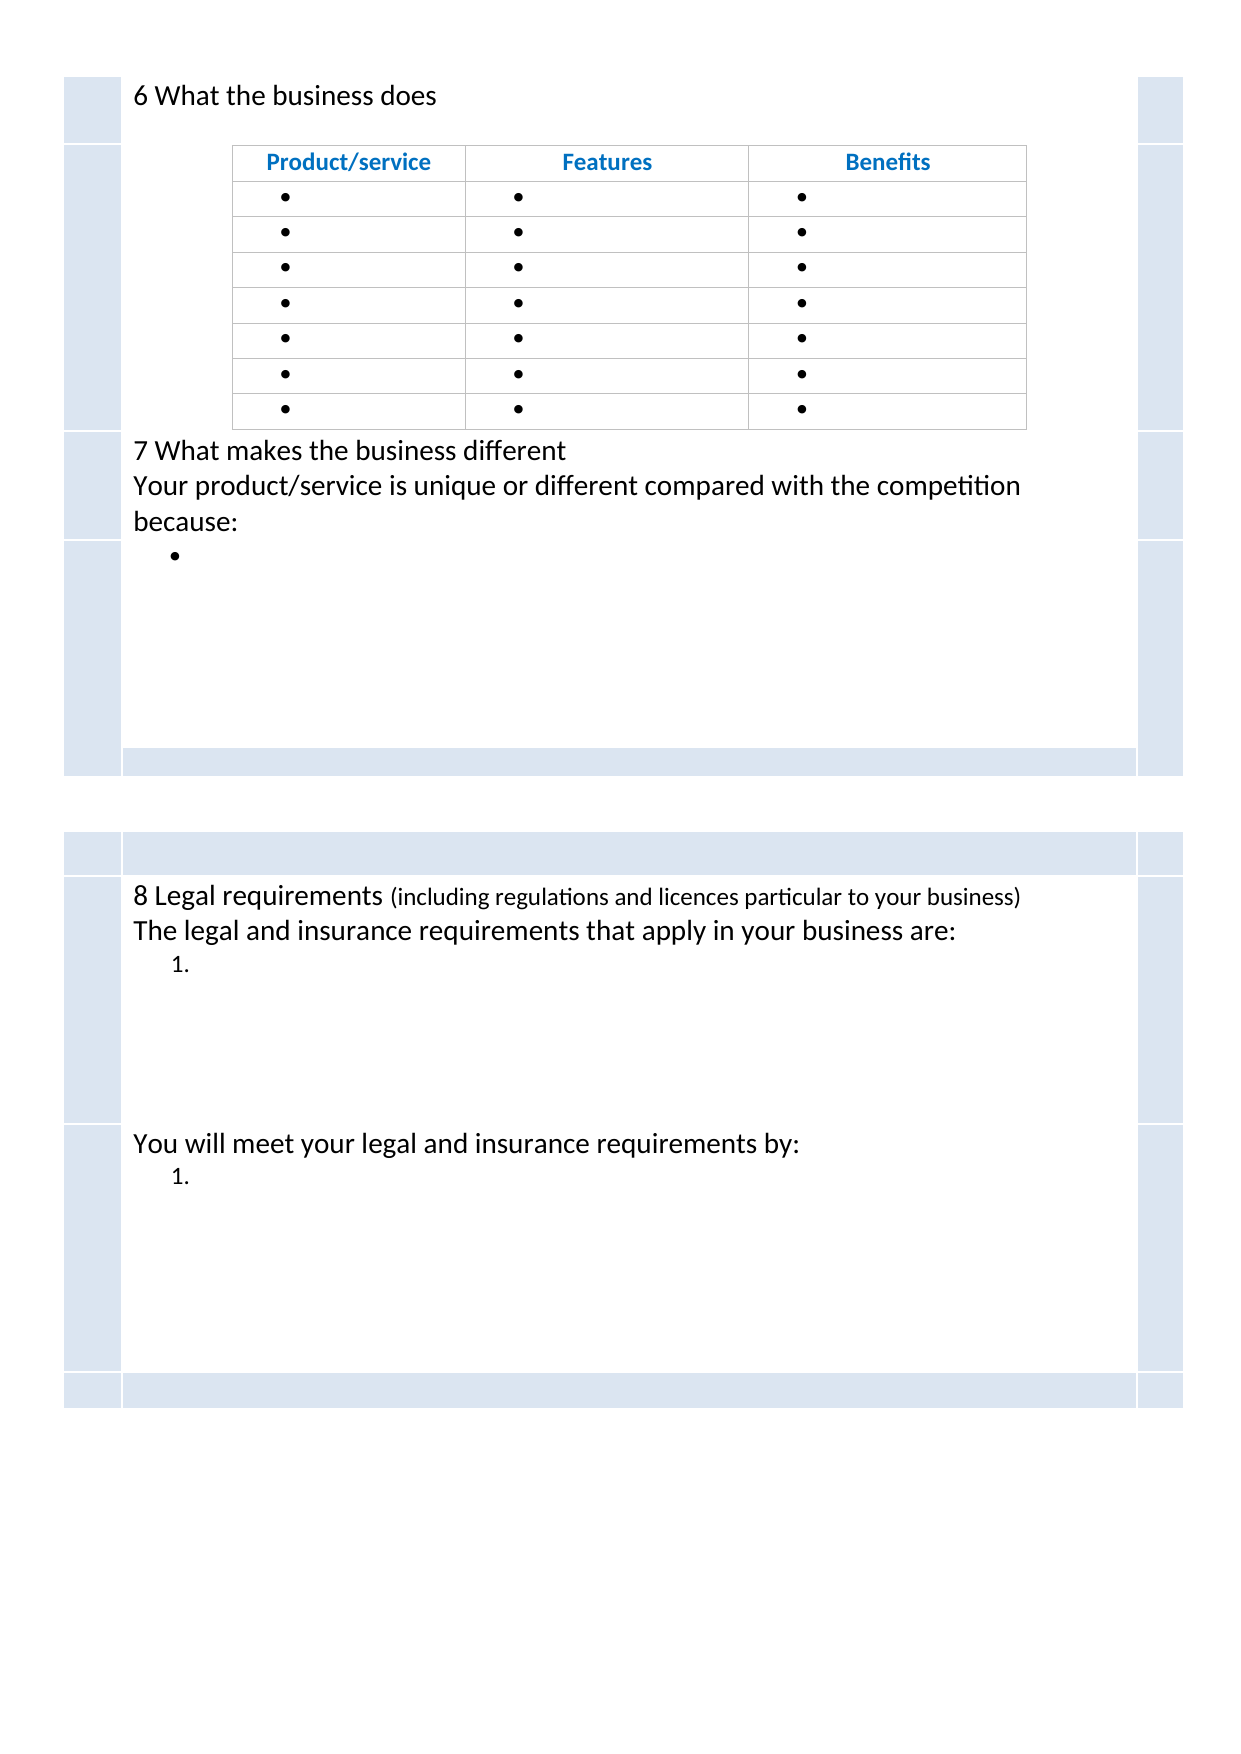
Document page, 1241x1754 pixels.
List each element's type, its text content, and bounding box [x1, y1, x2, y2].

table_cell [233, 217, 465, 252]
table_header Benefits [749, 146, 1026, 181]
table_cell [64, 541, 121, 776]
table_cell [466, 217, 748, 252]
table_cell [466, 324, 748, 358]
table_cell [466, 359, 748, 393]
table_cell You will meet your legal and insurance requirements by: [123, 1123, 1136, 1371]
table_cell [233, 182, 465, 216]
table_cell [123, 748, 1136, 776]
table_cell [1138, 1373, 1183, 1408]
table_cell [749, 359, 1026, 393]
table_cell [749, 217, 1026, 252]
table_header [123, 832, 1136, 875]
table_cell [123, 143, 1136, 430]
table_cell [64, 145, 121, 430]
table_header Features [466, 146, 748, 181]
table_cell [64, 1373, 121, 1408]
table_cell 8 Legal requirements (including regulations and licences particular to your business) The legal and insurance requirements that apply in your business are: [123, 877, 1136, 1123]
table_cell [466, 394, 748, 429]
table_header [64, 832, 121, 875]
table_cell [64, 77, 121, 143]
table_cell [233, 288, 465, 322]
table_cell [749, 324, 1026, 358]
table_cell [123, 539, 1136, 745]
table_cell [1138, 145, 1183, 430]
table_cell [233, 324, 465, 358]
table_cell [1138, 77, 1183, 143]
table_cell [749, 288, 1026, 322]
table_cell [233, 394, 465, 429]
table_cell [749, 394, 1026, 429]
table_cell [749, 253, 1026, 287]
table_cell [466, 288, 748, 322]
table_cell [233, 359, 465, 393]
table_cell [466, 253, 748, 287]
table_cell 6 What the business does [123, 77, 1136, 143]
table_cell 7 What makes the business different Your product/service is unique or different compared with the competition because: [123, 430, 1136, 539]
table_cell [123, 1373, 1136, 1408]
table_cell [1138, 432, 1183, 539]
table_cell [1138, 1125, 1183, 1371]
table_cell [64, 1125, 121, 1371]
table_header [1138, 832, 1183, 875]
table_cell [1138, 541, 1183, 776]
table_cell [1138, 877, 1183, 1123]
table_cell [466, 182, 748, 216]
table_cell [749, 182, 1026, 216]
table_header Product/service [233, 146, 465, 181]
table_cell [64, 877, 121, 1123]
table_cell [233, 253, 465, 287]
table_cell [64, 432, 121, 539]
